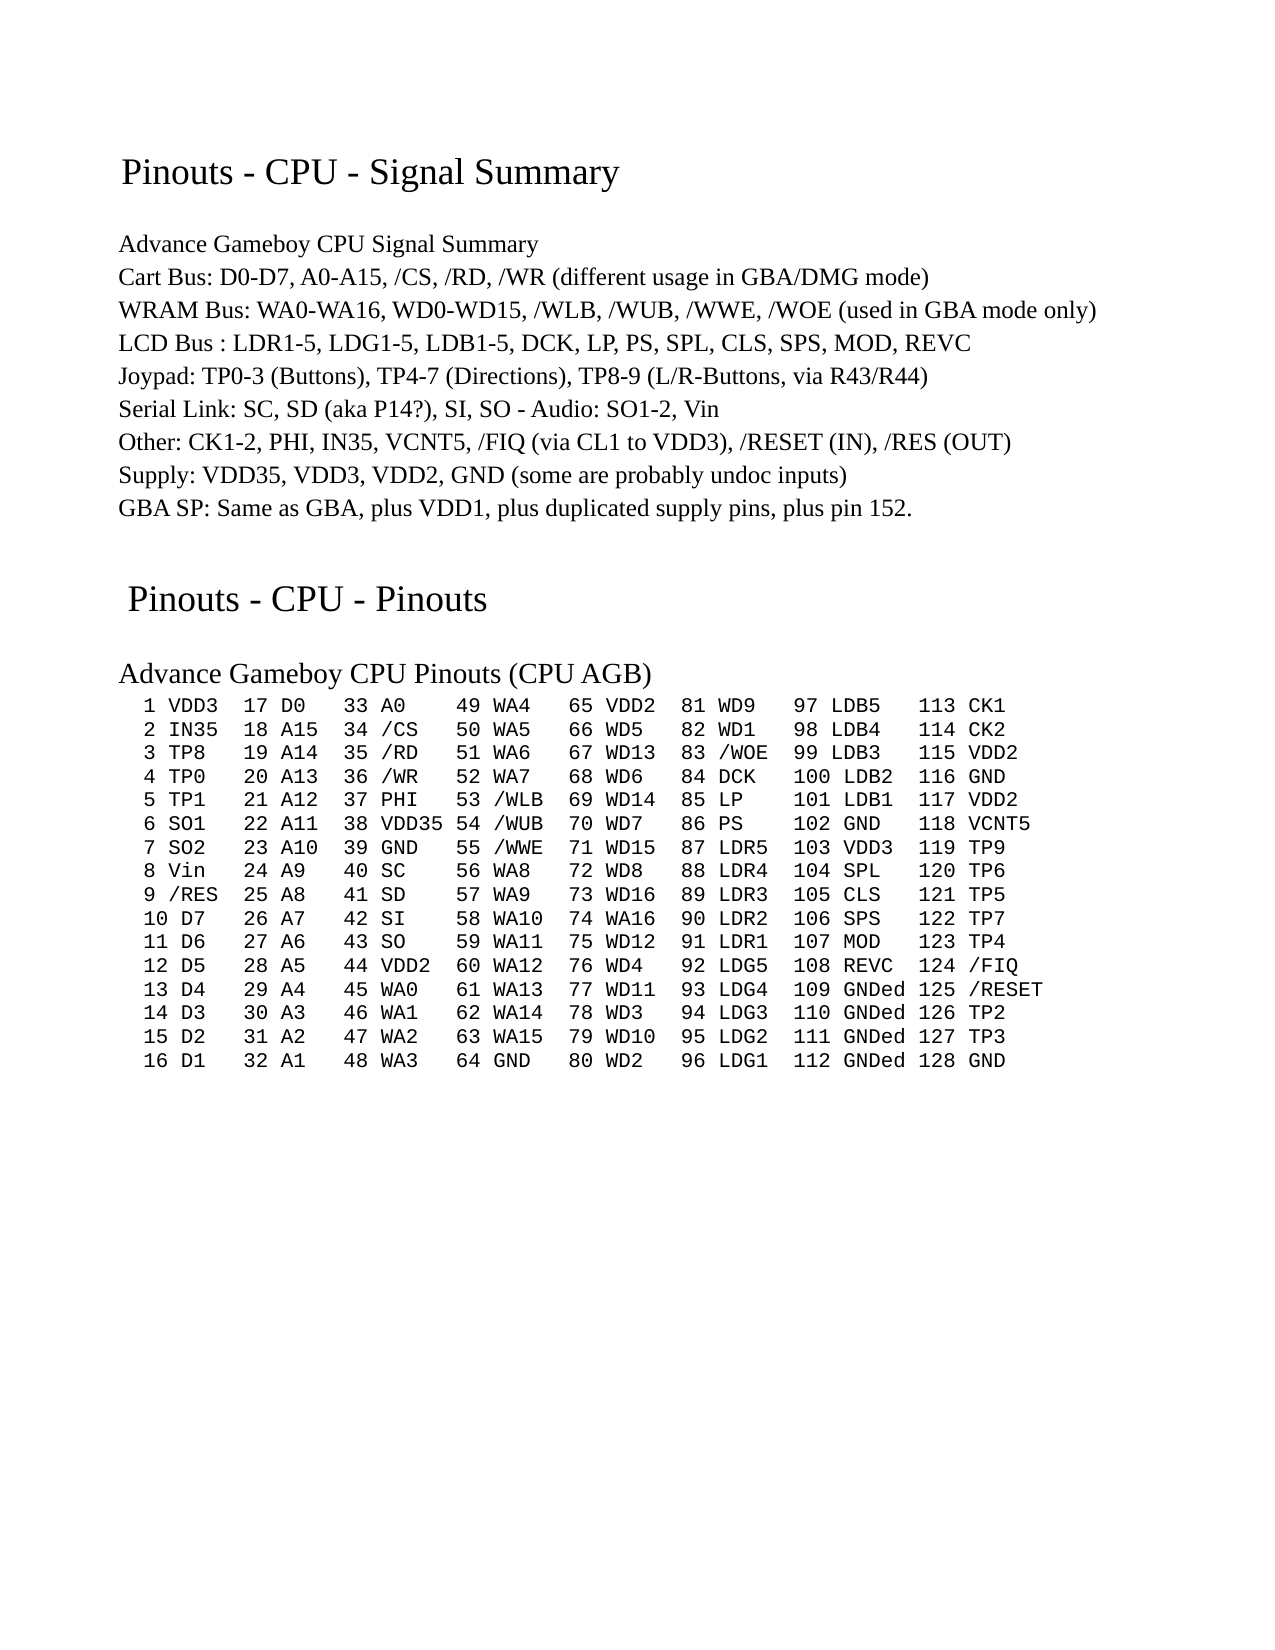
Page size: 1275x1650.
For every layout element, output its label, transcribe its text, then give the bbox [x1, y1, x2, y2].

table_header 1 VDD3 17 D0 33 A0 49 WA4 65 VDD2 81 WD9 97 LDB5 113 CK1 2 IN35 18 A15 34 /CS 50 WA5 66 WD5 82 WD1 98 LDB4 114 CK2 3 TP8 19 A14 35 /RD 51 WA6 67 WD13 83 /WOE 99 LDB3 115 VDD2 4 TP0 20 A13 36 /WR 52 WA7 68 WD6 84 DCK 100 LDB2 116 GND 5 TP1 21 A12 37 PHI 53 /WLB 69 WD14 85 LP 101 LDB1 117 VDD2 6 SO1 22 A11 38 VDD35 54 /WUB 70 WD7 86 PS 102 GND 118 VCNT5 7 SO2 23 A10 39 GND 55 /WWE 71 WD15 87 LDR5 103 VDD3 119 TP9 8 Vin 24 A9 40 SC 56 WA8 72 WD8 88 LDR4 104 SPL 120 TP6 9 /RES 25 A8 41 SD 57 WA9 73 WD16 89 LDR3 105 CLS 121 TP5 10 D7 26 A7 42 SI 58 WA10 74 WA16 90 LDR2 106 SPS 122 TP7 11 D6 27 A6 43 SO 59 WA11 75 WD12 91 LDR1 107 MOD 123 TP4 12 D5 28 A5 44 VDD2 60 WA12 76 WD4 92 LDG5 108 REVC 124 /FIQ 13 D4 29 A4 45 WA0 61 WA13 77 WD11 93 LDG4 109 GNDed 125 /RESET 14 D3 30 A3 46 WA1 62 WA14 78 WD3 94 LDG3 110 GNDed 126 TP2 15 D2 31 A2 47 WA2 63 WA15 79 WD10 95 LDG2 111 GNDed 127 TP3 16 D1 32 A1 48 WA3 64 GND 80 WD2 96 LDG1 112 GNDed 128 GND [118, 695, 1045, 1103]
text Advance Gameboy CPU Pinouts (CPU AGB) [118, 623, 1157, 690]
table_header Pinouts - CPU - Signal Summary [118, 147, 1157, 196]
table_header Pinouts - CPU - Pinouts [118, 574, 1157, 623]
text Advance Gameboy CPU Signal Summary Cart Bus: D0-D7, A0-A15, /CS, /RD, /WR (different usage in GBA/DMG mode) WRAM Bus: WA0-WA16, WD0-WD15, /WLB, /WUB, /WWE, /WOE (used in GBA mode only) LCD Bus : LDR1-5, LDG1-5, LDB1-5, DCK, LP, PS, SPL, CLS, SPS, MOD, REVC Joypad: TP0-3 (Buttons), TP4-7 (Directions), TP8-9 (L/R-Buttons, via R43/R44) Serial Link: SC, SD (aka P14?), SI, SO - Audio: SO1-2, Vin Other: CK1-2, PHI, IN35, VCNT5, /FIQ (via CL1 to VDD3), /RESET (IN), /RES (OUT) Supply: VDD35, VDD3, VDD2, GND (some are probably undoc inputs) GBA SP: Same as GBA, plus VDD1, plus duplicated supply pins, plus pin 152. [118, 196, 1157, 555]
